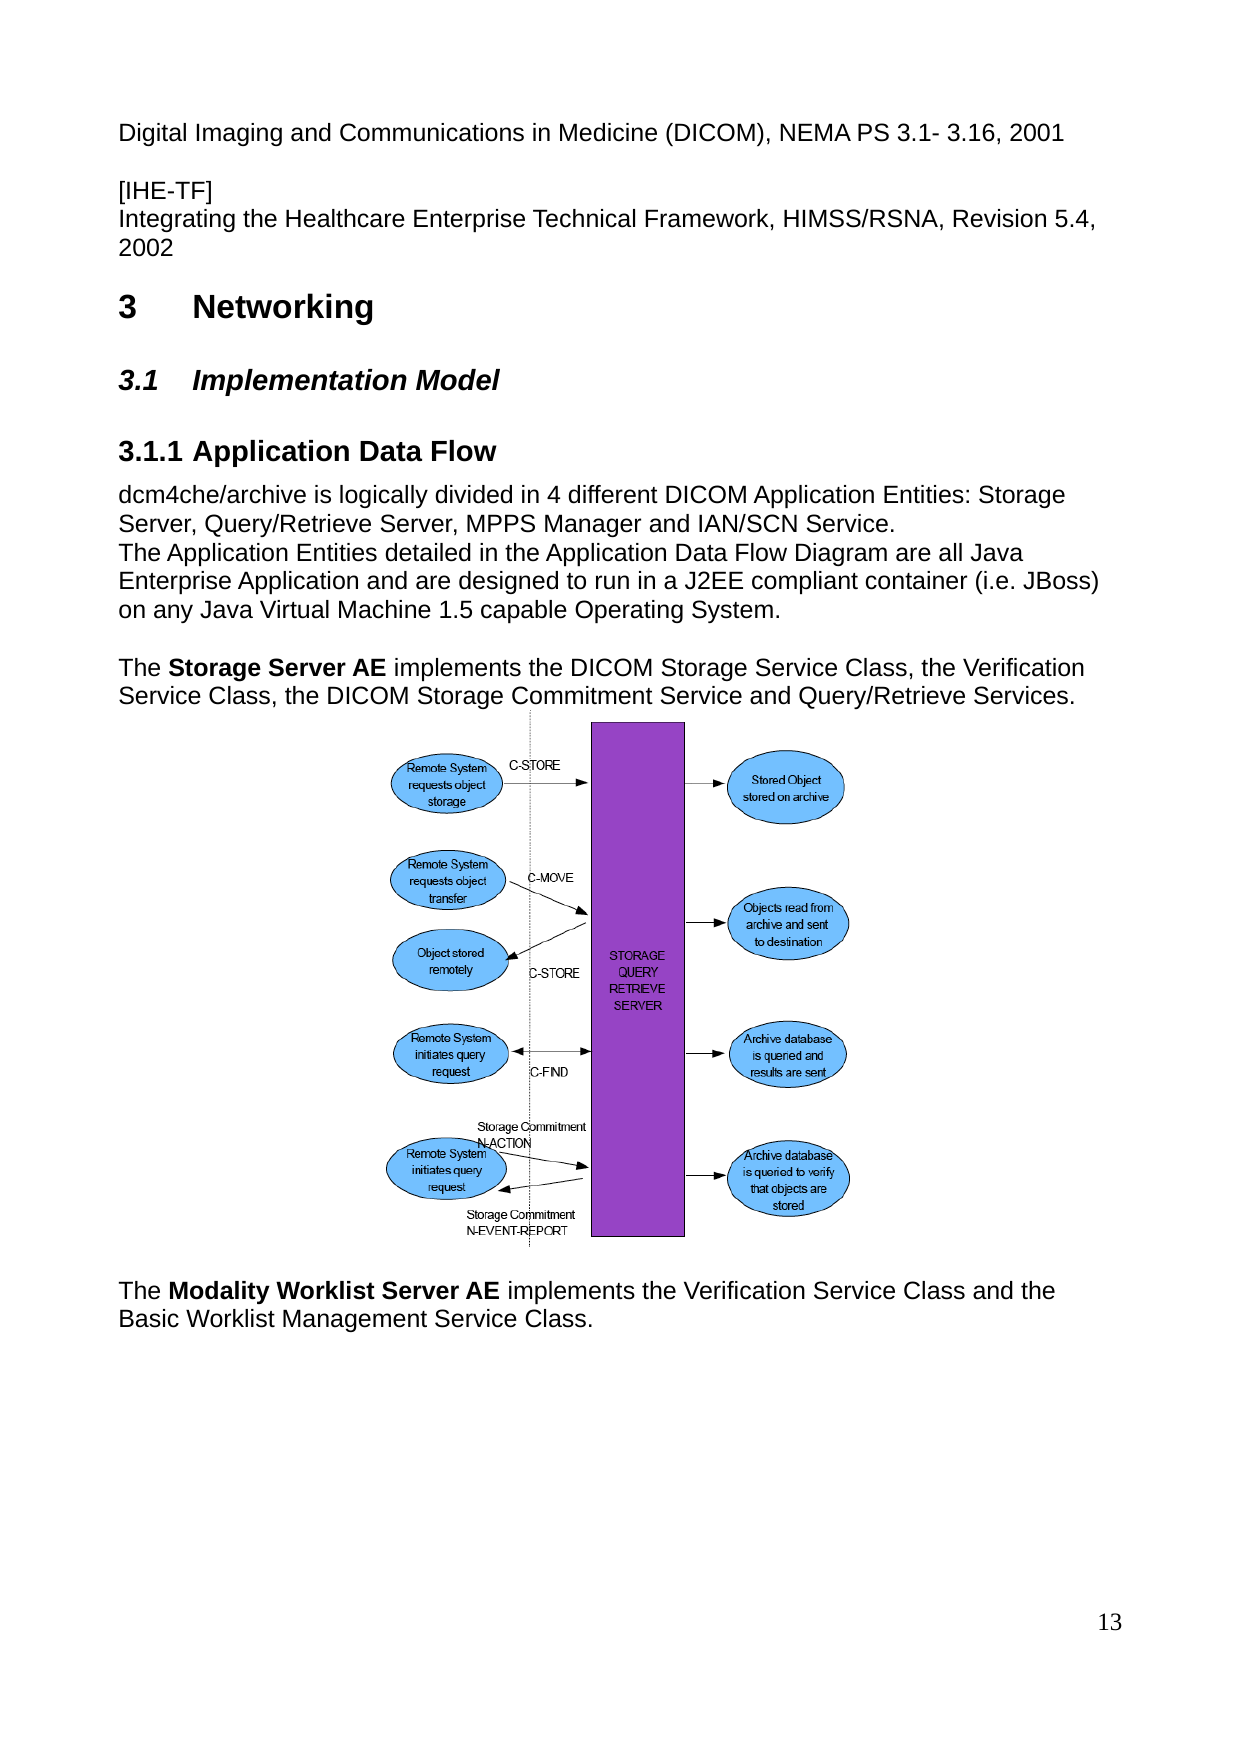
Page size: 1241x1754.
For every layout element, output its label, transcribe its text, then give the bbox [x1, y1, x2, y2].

subtitle Implementation Model [118, 363, 1122, 397]
subtitle Application Data Flow [118, 434, 1122, 468]
subtitle Networking [118, 287, 1122, 326]
text Digital Imaging and Communications in Medicine (DICOM), NEMA PS 3.1- 3.16, 2001 [118, 118, 1122, 147]
text The Application Entities detailed in the Application Data Flow Diagram are all Java Enterprise Application and are designed to run in a J2EE compliant container (i.e. JBoss) on any Java Virtual Machine 1.5 capable Operating System. [118, 538, 1122, 624]
text dcm4che/archive is logically divided in 4 different DICOM Application Entities: Storage Server, Query/Retrieve Server, MPPS Manager and IAN/SCN Service. [118, 480, 1122, 538]
picture [385, 710, 855, 1247]
text Integrating the Healthcare Enterprise Technical Framework, HIMSS/RSNA, Revision 5.4, 2002 [118, 204, 1122, 262]
text The Modality Worklist Server AE implements the Verification Service Class and the Basic Worklist Management Service Class. [118, 1276, 1122, 1333]
text The Storage Server AE implements the DICOM Storage Service Class, the Verification Service Class, the DICOM Storage Commitment Service and Query/Retrieve Services. [118, 653, 1122, 710]
text [IHE-TF] [118, 176, 1122, 204]
